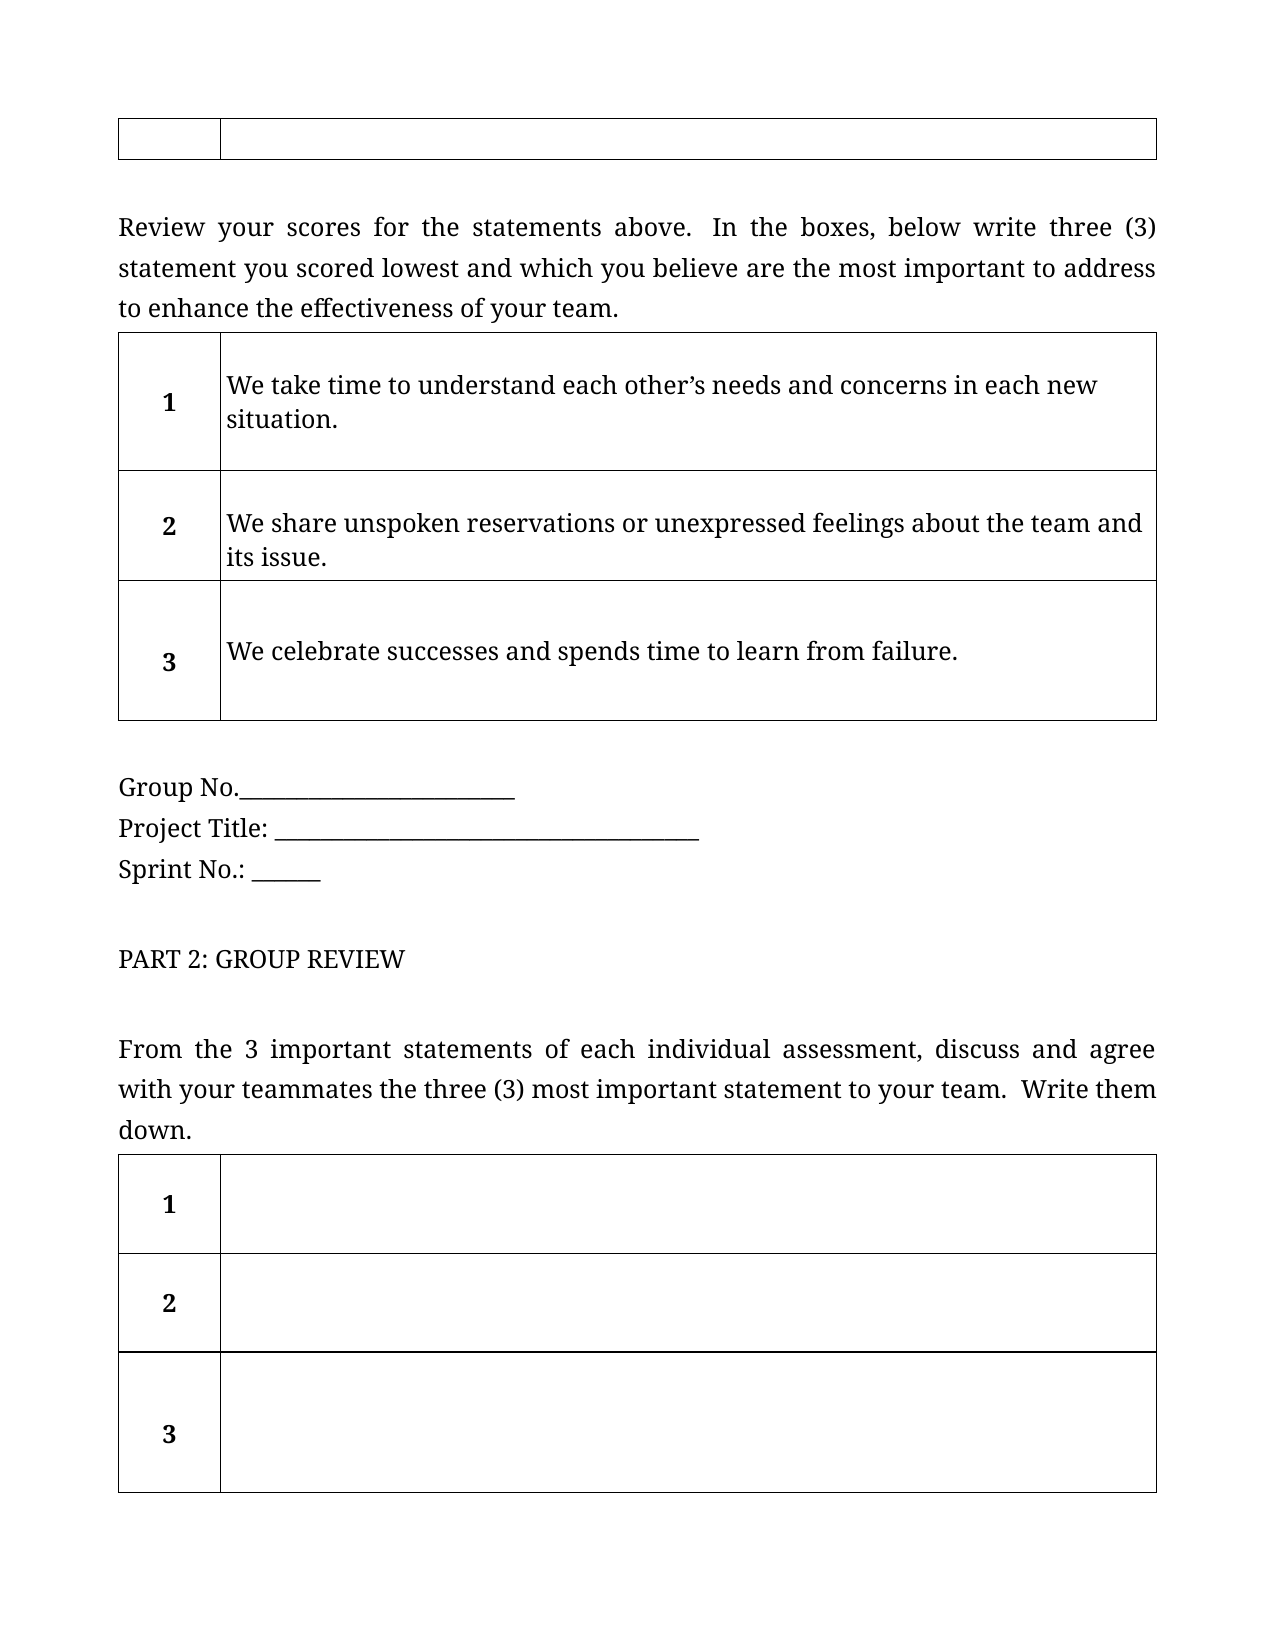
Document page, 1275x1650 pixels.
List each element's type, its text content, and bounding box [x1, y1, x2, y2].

table_cell 3 [119, 581, 220, 720]
table_header 1 [119, 1155, 220, 1253]
table_cell [221, 1254, 1156, 1351]
text PART 2: GROUP REVIEW [118, 941, 1157, 976]
table_cell [221, 119, 1156, 159]
table_header We take time to understand each other’s needs and concerns in each new situation. [221, 333, 1156, 470]
table_cell [119, 119, 220, 159]
table_header [221, 1155, 1156, 1253]
table_cell 2 [119, 471, 220, 579]
text From the 3 important statements of each individual assessment, discuss and agree with your teammates the three (3) most important statement to your team. Write them down. [118, 1031, 1157, 1147]
table_cell We share unspoken reservations or unexpressed feelings about the team and its issue. [221, 471, 1156, 579]
table_cell [221, 1353, 1156, 1492]
table_cell 3 [119, 1353, 220, 1492]
table_header 1 [119, 333, 220, 470]
table_cell We celebrate successes and spends time to learn from failure. [221, 581, 1156, 720]
text Group No.________________________ [118, 770, 1157, 804]
text Project Title: _____________________________________ [118, 811, 1157, 845]
text Review your scores for the statements above. In the boxes, below write three (3) statement you scored lowest and which you believe are the most important to address to enhance the effectiveness of your team. [118, 209, 1157, 325]
text Sprint No.: ______ [118, 852, 1157, 886]
table_cell 2 [119, 1254, 220, 1351]
